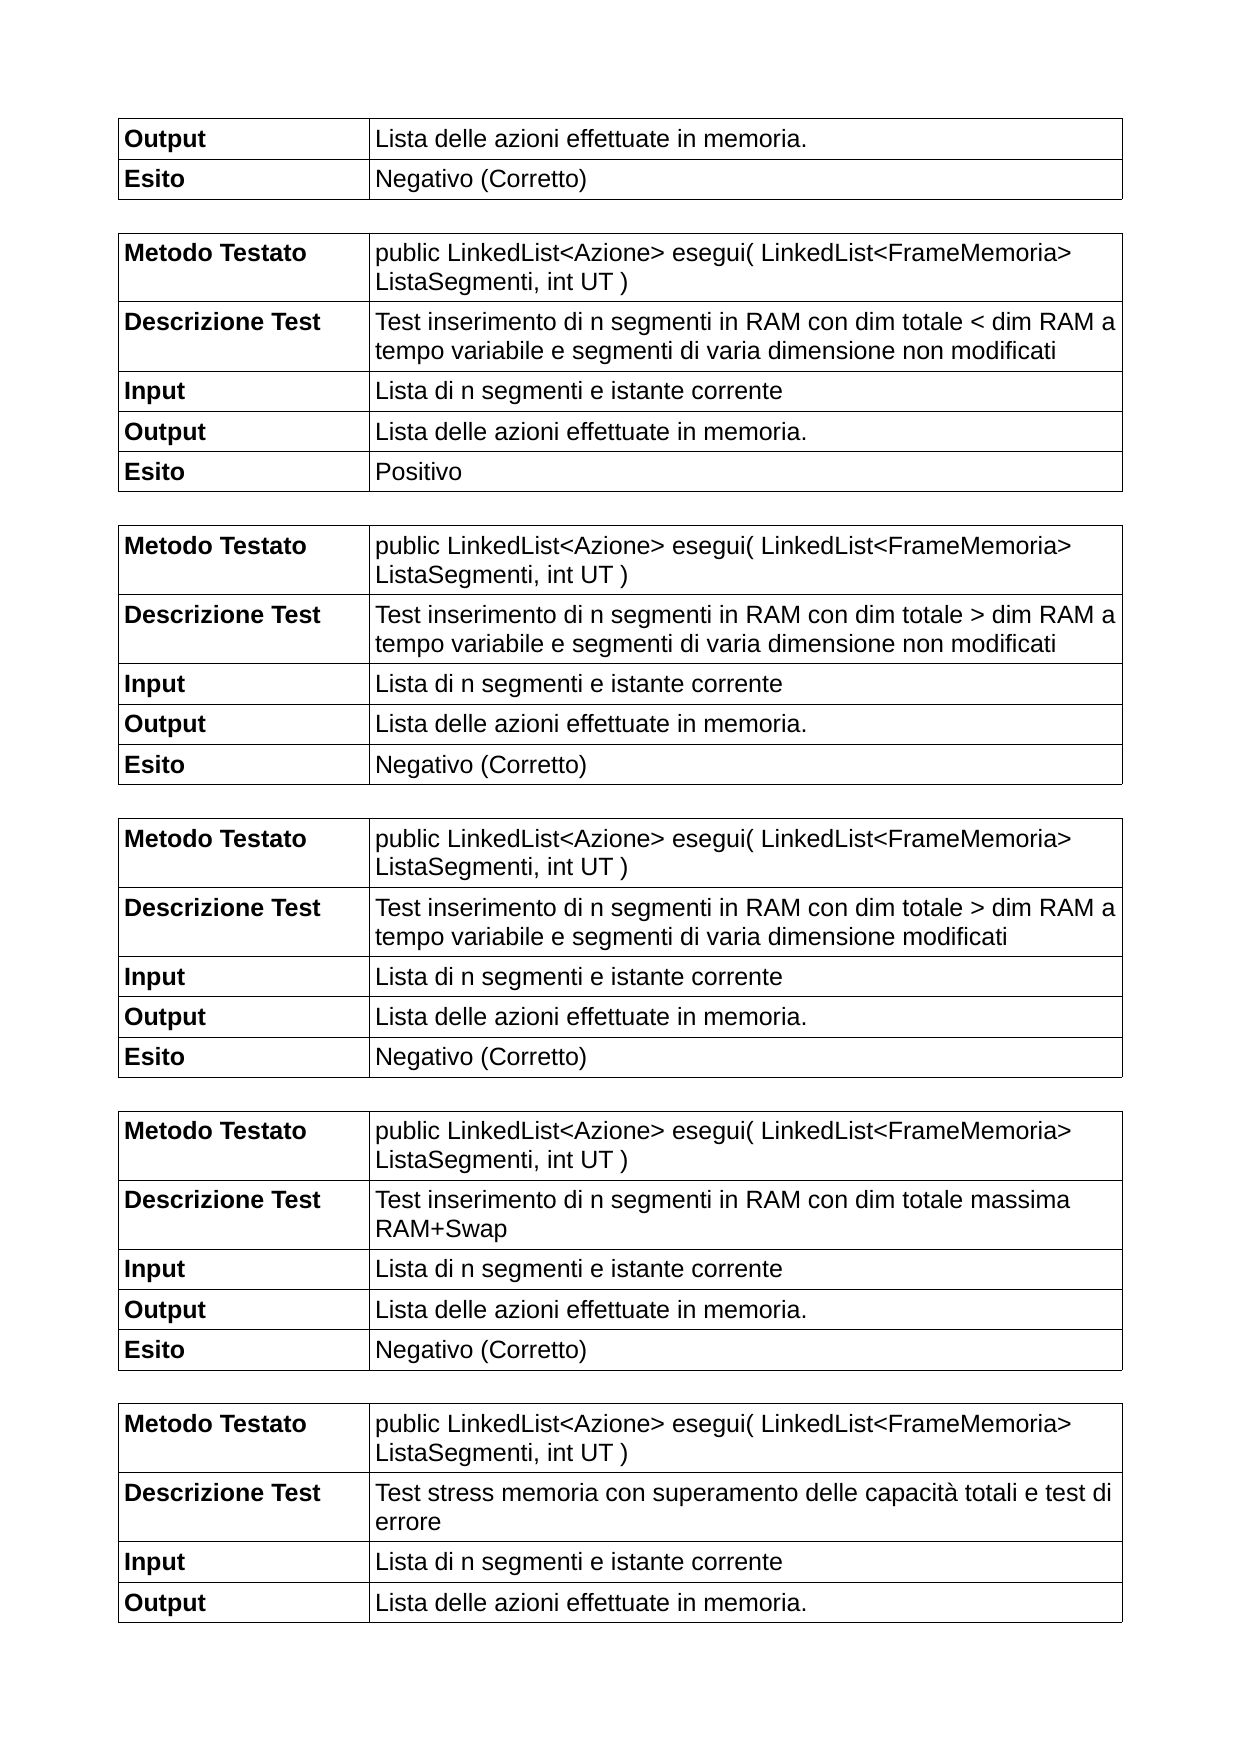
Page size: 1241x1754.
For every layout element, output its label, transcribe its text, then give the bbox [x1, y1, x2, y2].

table_header Metodo Testato [119, 1112, 369, 1179]
table_header public LinkedList<Azione> esegui( LinkedList<FrameMemoria> ListaSegmenti, int UT ) [370, 526, 1122, 594]
table_cell Esito [119, 1330, 369, 1369]
table_cell Positivo [370, 452, 1122, 491]
table_cell Output [119, 119, 369, 158]
table_cell Lista delle azioni effettuate in memoria. [370, 119, 1122, 158]
table_cell Test inserimento di n segmenti in RAM con dim totale < dim RAM a tempo variabile e segmenti di varia dimensione non modificati [370, 302, 1122, 371]
table_cell Lista delle azioni effettuate in memoria. [370, 1583, 1122, 1622]
table_cell Esito [119, 745, 369, 784]
table_cell Lista di n segmenti e istante corrente [370, 1250, 1122, 1289]
table_cell Negativo (Corretto) [370, 745, 1122, 784]
table_cell Descrizione Test [119, 1181, 369, 1249]
table_cell Lista di n segmenti e istante corrente [370, 372, 1122, 411]
table_cell Input [119, 1542, 369, 1582]
table_cell Input [119, 372, 369, 411]
table_cell Esito [119, 1038, 369, 1077]
table_cell Lista di n segmenti e istante corrente [370, 1542, 1122, 1582]
table_header Metodo Testato [119, 526, 369, 594]
table_cell Descrizione Test [119, 595, 369, 663]
table_cell Test stress memoria con superamento delle capacità totali e test di errore [370, 1473, 1122, 1541]
table_header Metodo Testato [119, 819, 369, 887]
table_cell Lista delle azioni effettuate in memoria. [370, 1290, 1122, 1329]
table_cell Descrizione Test [119, 302, 369, 371]
table_cell Test inserimento di n segmenti in RAM con dim totale > dim RAM a tempo variabile e segmenti di varia dimensione non modificati [370, 595, 1122, 663]
table_cell Negativo (Corretto) [370, 160, 1122, 199]
table_cell Esito [119, 160, 369, 199]
table_cell Input [119, 664, 369, 703]
table_cell Negativo (Corretto) [370, 1330, 1122, 1369]
table_header public LinkedList<Azione> esegui( LinkedList<FrameMemoria> ListaSegmenti, int UT ) [370, 819, 1122, 887]
table_cell Input [119, 957, 369, 996]
table_cell Test inserimento di n segmenti in RAM con dim totale massima RAM+Swap [370, 1181, 1122, 1249]
table_cell Output [119, 1290, 369, 1329]
table_cell Output [119, 997, 369, 1037]
table_header public LinkedList<Azione> esegui( LinkedList<FrameMemoria> ListaSegmenti, int UT ) [370, 1112, 1122, 1179]
table_cell Lista di n segmenti e istante corrente [370, 664, 1122, 703]
table_cell Output [119, 1583, 369, 1622]
table_cell Esito [119, 452, 369, 491]
table_header public LinkedList<Azione> esegui( LinkedList<FrameMemoria> ListaSegmenti, int UT ) [370, 234, 1122, 301]
table_header Metodo Testato [119, 1404, 369, 1472]
table_cell Lista di n segmenti e istante corrente [370, 957, 1122, 996]
table_cell Output [119, 412, 369, 451]
table_cell Output [119, 705, 369, 744]
table_header public LinkedList<Azione> esegui( LinkedList<FrameMemoria> ListaSegmenti, int UT ) [370, 1404, 1122, 1472]
table_cell Lista delle azioni effettuate in memoria. [370, 705, 1122, 744]
table_cell Lista delle azioni effettuate in memoria. [370, 997, 1122, 1037]
table_cell Input [119, 1250, 369, 1289]
table_cell Lista delle azioni effettuate in memoria. [370, 412, 1122, 451]
table_header Metodo Testato [119, 234, 369, 301]
table_cell Descrizione Test [119, 888, 369, 956]
table_cell Test inserimento di n segmenti in RAM con dim totale > dim RAM a tempo variabile e segmenti di varia dimensione modificati [370, 888, 1122, 956]
table_cell Descrizione Test [119, 1473, 369, 1541]
table_cell Negativo (Corretto) [370, 1038, 1122, 1077]
